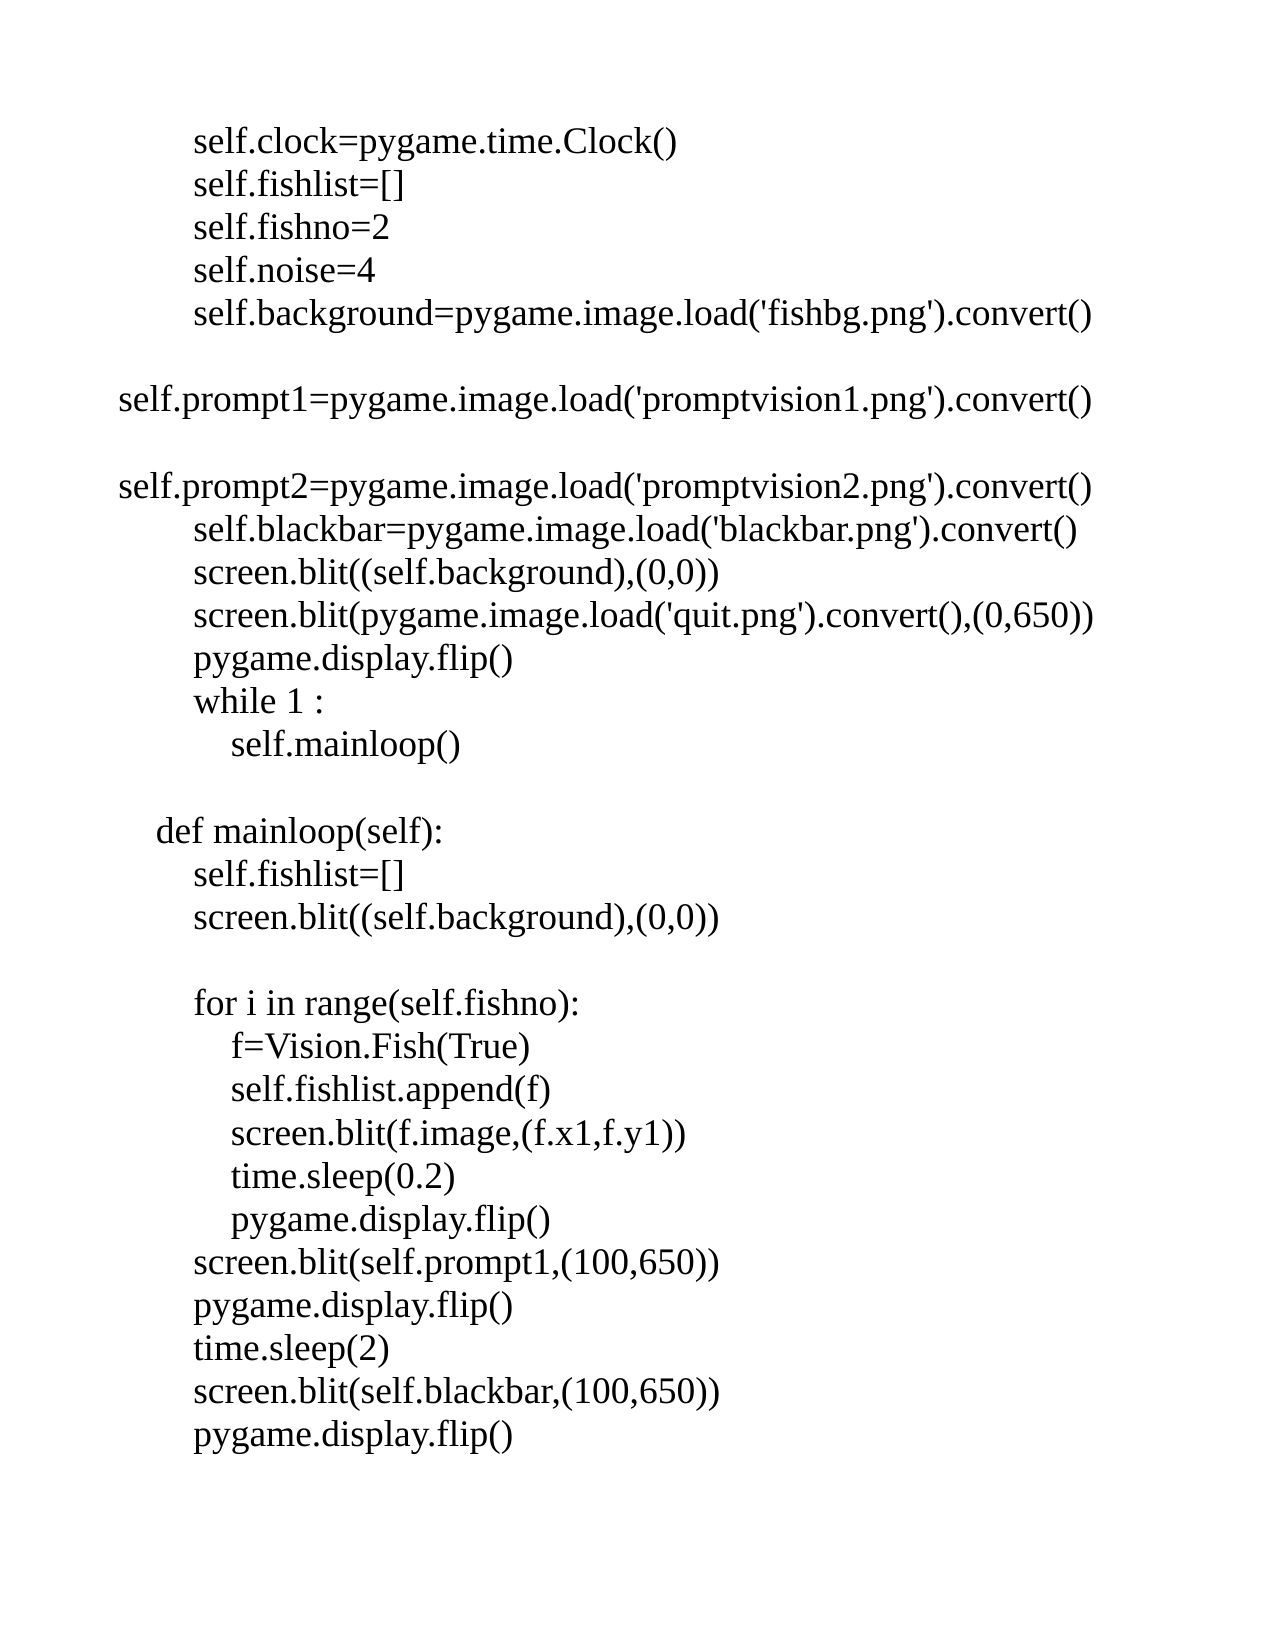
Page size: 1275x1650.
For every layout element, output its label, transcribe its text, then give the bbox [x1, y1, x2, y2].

text f=Vision.Fish(True) [118, 1024, 1157, 1067]
text time.sleep(2) [118, 1326, 1157, 1369]
text self.fishno=2 [118, 204, 1157, 247]
text screen.blit(f.image,(f.x1,f.y1)) [118, 1110, 1157, 1153]
text def mainloop(self): [118, 808, 1157, 851]
text screen.blit(pygame.image.load('quit.png').convert(),(0,650)) [118, 592, 1157, 636]
text self.blackbar=pygame.image.load('blackbar.png').convert() [118, 506, 1157, 549]
text for i in range(self.fishno): [118, 981, 1157, 1024]
text self.background=pygame.image.load('fishbg.png').convert() [118, 291, 1157, 334]
text while 1 : [118, 679, 1157, 722]
text screen.blit((self.background),(0,0)) [118, 549, 1157, 592]
text self.fishlist=[] [118, 161, 1157, 204]
text screen.blit((self.background),(0,0)) [118, 894, 1157, 937]
text pygame.display.flip() [118, 1282, 1157, 1326]
text self.fishlist.append(f) [118, 1067, 1157, 1110]
text self.prompt2=pygame.image.load('promptvision2.png').convert() [118, 420, 1157, 506]
text self.clock=pygame.time.Clock() [118, 118, 1157, 161]
text self.prompt1=pygame.image.load('promptvision1.png').convert() [118, 334, 1157, 420]
text screen.blit(self.blackbar,(100,650)) [118, 1369, 1157, 1412]
text pygame.display.flip() [118, 1196, 1157, 1239]
text pygame.display.flip() [118, 636, 1157, 679]
text self.noise=4 [118, 247, 1157, 291]
text time.sleep(0.2) [118, 1153, 1157, 1196]
text pygame.display.flip() [118, 1412, 1157, 1455]
text self.mainloop() [118, 722, 1157, 765]
text self.fishlist=[] [118, 851, 1157, 894]
text screen.blit(self.prompt1,(100,650)) [118, 1239, 1157, 1282]
